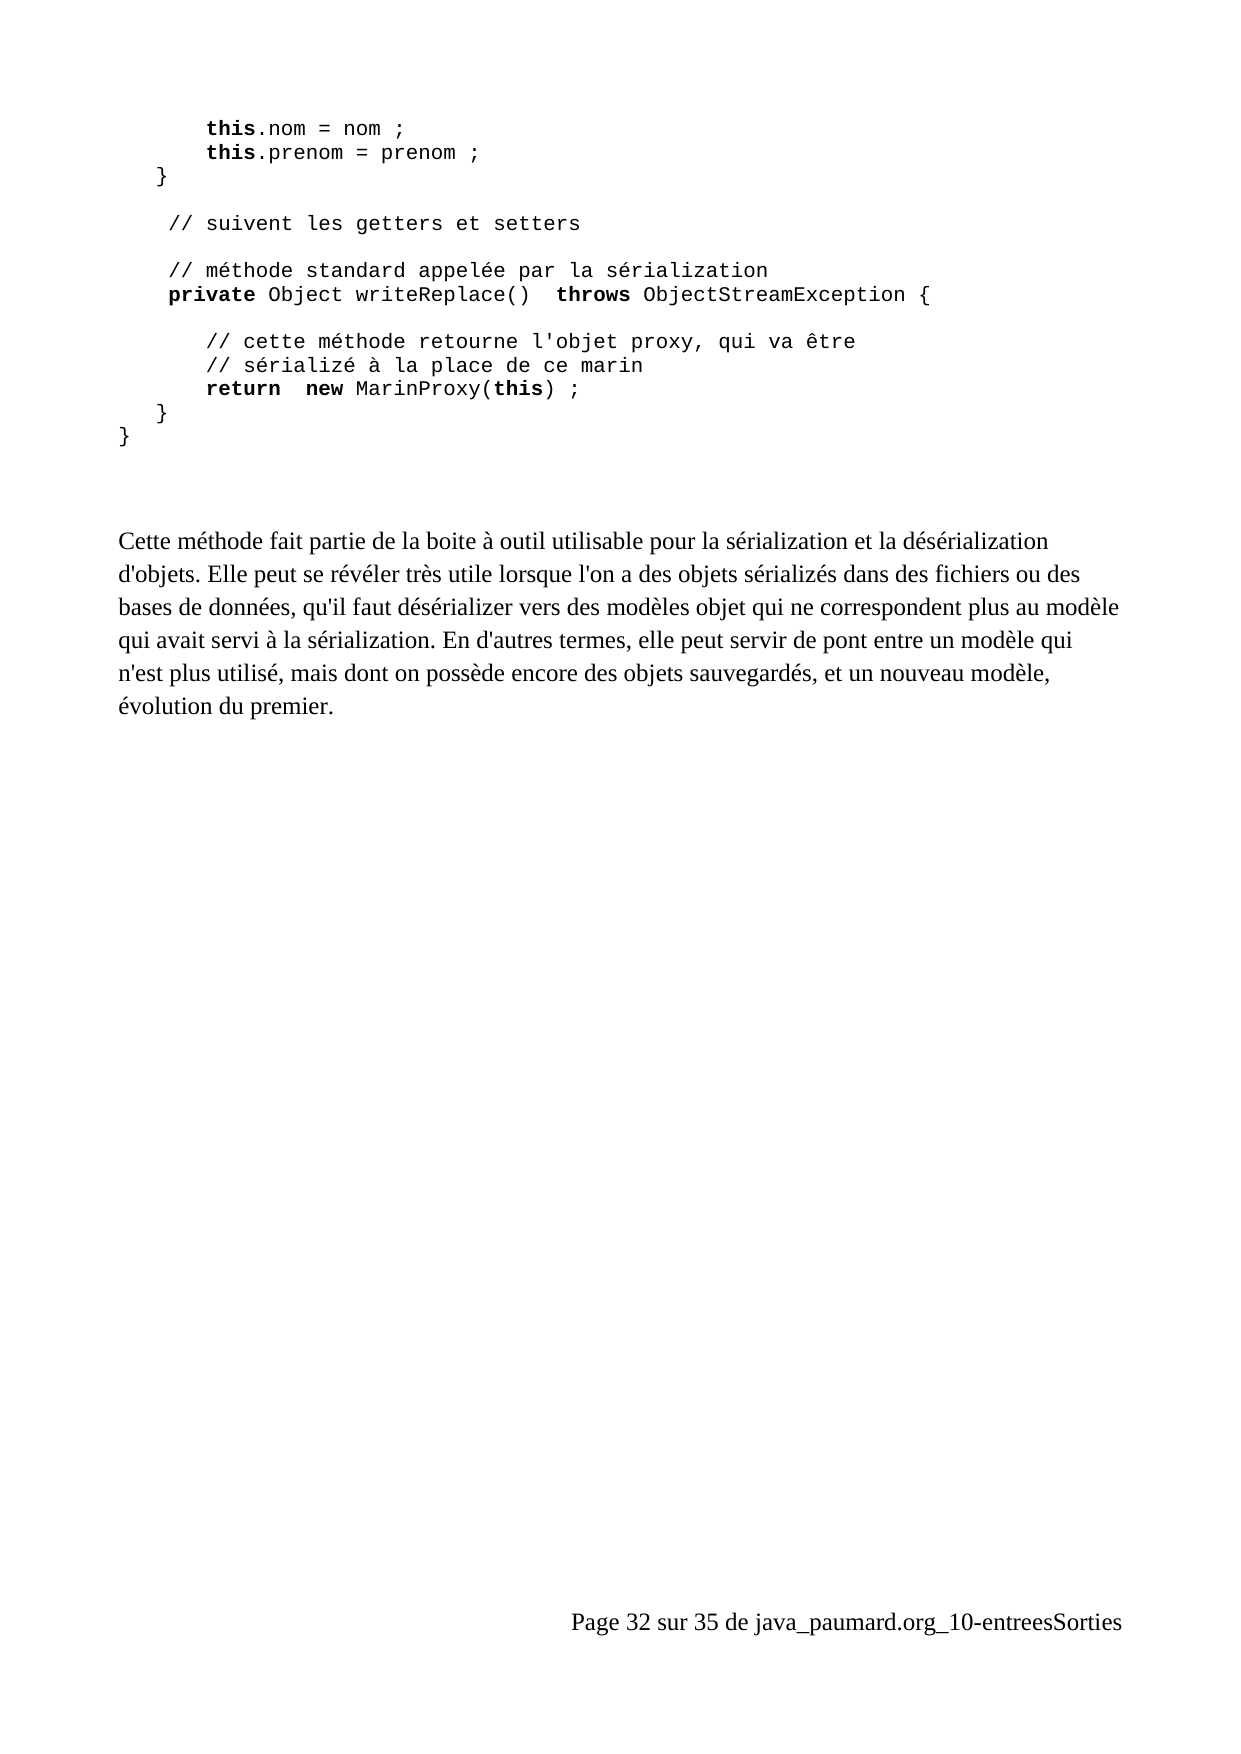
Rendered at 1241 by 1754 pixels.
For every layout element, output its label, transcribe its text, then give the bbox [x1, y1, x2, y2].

text // suivent les getters et setters [118, 213, 1122, 236]
text this.prenom = prenom ; [118, 142, 1122, 165]
text private Object writeReplace() throws ObjectStreamException { [118, 284, 1122, 307]
text Cette méthode fait partie de la boite à outil utilisable pour la sérialization et la désérialization d'objets. Elle peut se révéler très utile lorsque l'on a des objets sérializés dans des fichiers ou des bases de données, qu'il faut désérializer vers des modèles objet qui ne correspondent plus au modèle qui avait servi à la sérialization. En d'autres termes, elle peut servir de pont entre un modèle qui n'est plus utilisé, mais dont on possède encore des objets sauvegardés, et un nouveau modèle, évolution du premier. [118, 526, 1122, 720]
text this.nom = nom ; [118, 118, 1122, 142]
text // sérializé à la place de ce marin [118, 354, 1122, 378]
text } [118, 165, 1122, 189]
text return new MarinProxy(this) ; [118, 378, 1122, 402]
text // méthode standard appelée par la sérialization [118, 260, 1122, 284]
text } [118, 402, 1122, 426]
text // cette méthode retourne l'objet proxy, qui va être [118, 331, 1122, 354]
text } [118, 426, 1122, 449]
